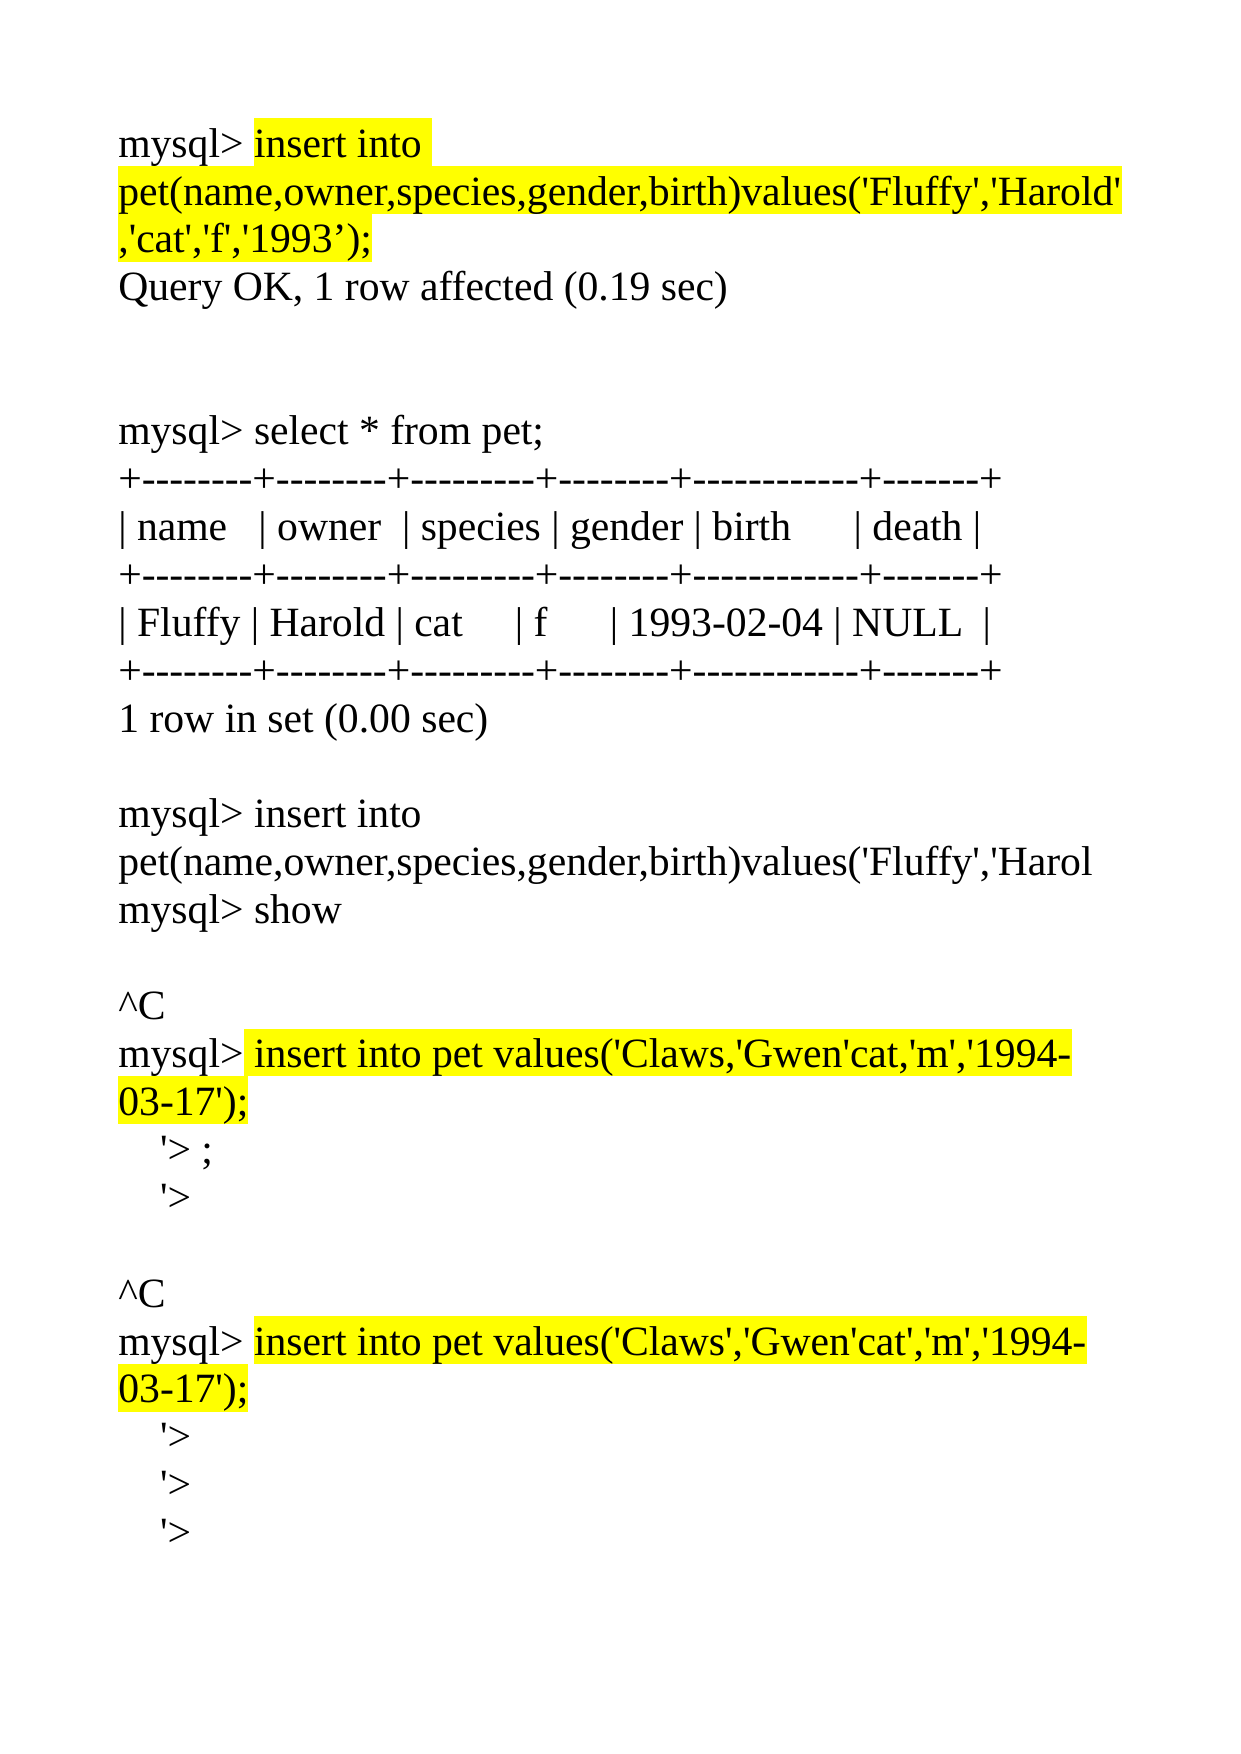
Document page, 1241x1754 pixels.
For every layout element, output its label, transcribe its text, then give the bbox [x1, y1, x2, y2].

text mysql> insert into pet(name,owner,species,gender,birth)values('Fluffy','Harold','cat','f','1993’); [118, 118, 1122, 262]
text +--------+--------+---------+--------+------------+-------+ [118, 549, 1122, 597]
text mysql> insert into pet values('Claws,'Gwen'cat,'m','1994-03-17'); [118, 1028, 1122, 1124]
text mysql> select * from pet; [118, 406, 1122, 453]
text '> [118, 1412, 1122, 1460]
text '> [118, 1172, 1122, 1220]
text +--------+--------+---------+--------+------------+-------+ [118, 645, 1122, 693]
text ^C [118, 1268, 1122, 1316]
text | name | owner | species | gender | birth | death | [118, 501, 1122, 549]
text '> [118, 1508, 1122, 1556]
text mysql> insert into pet(name,owner,species,gender,birth)values('Fluffy','Harolmysql> show [118, 789, 1122, 933]
text ^C [118, 981, 1122, 1028]
text +--------+--------+---------+--------+------------+-------+ [118, 453, 1122, 501]
text mysql> insert into pet values('Claws','Gwen'cat','m','1994-03-17'); [118, 1316, 1122, 1412]
text '> [118, 1460, 1122, 1508]
text 1 row in set (0.00 sec) [118, 693, 1122, 741]
text | Fluffy | Harold | cat | f | 1993-02-04 | NULL | [118, 597, 1122, 645]
text '> ; [118, 1124, 1122, 1172]
text Query OK, 1 row affected (0.19 sec) [118, 262, 1122, 310]
